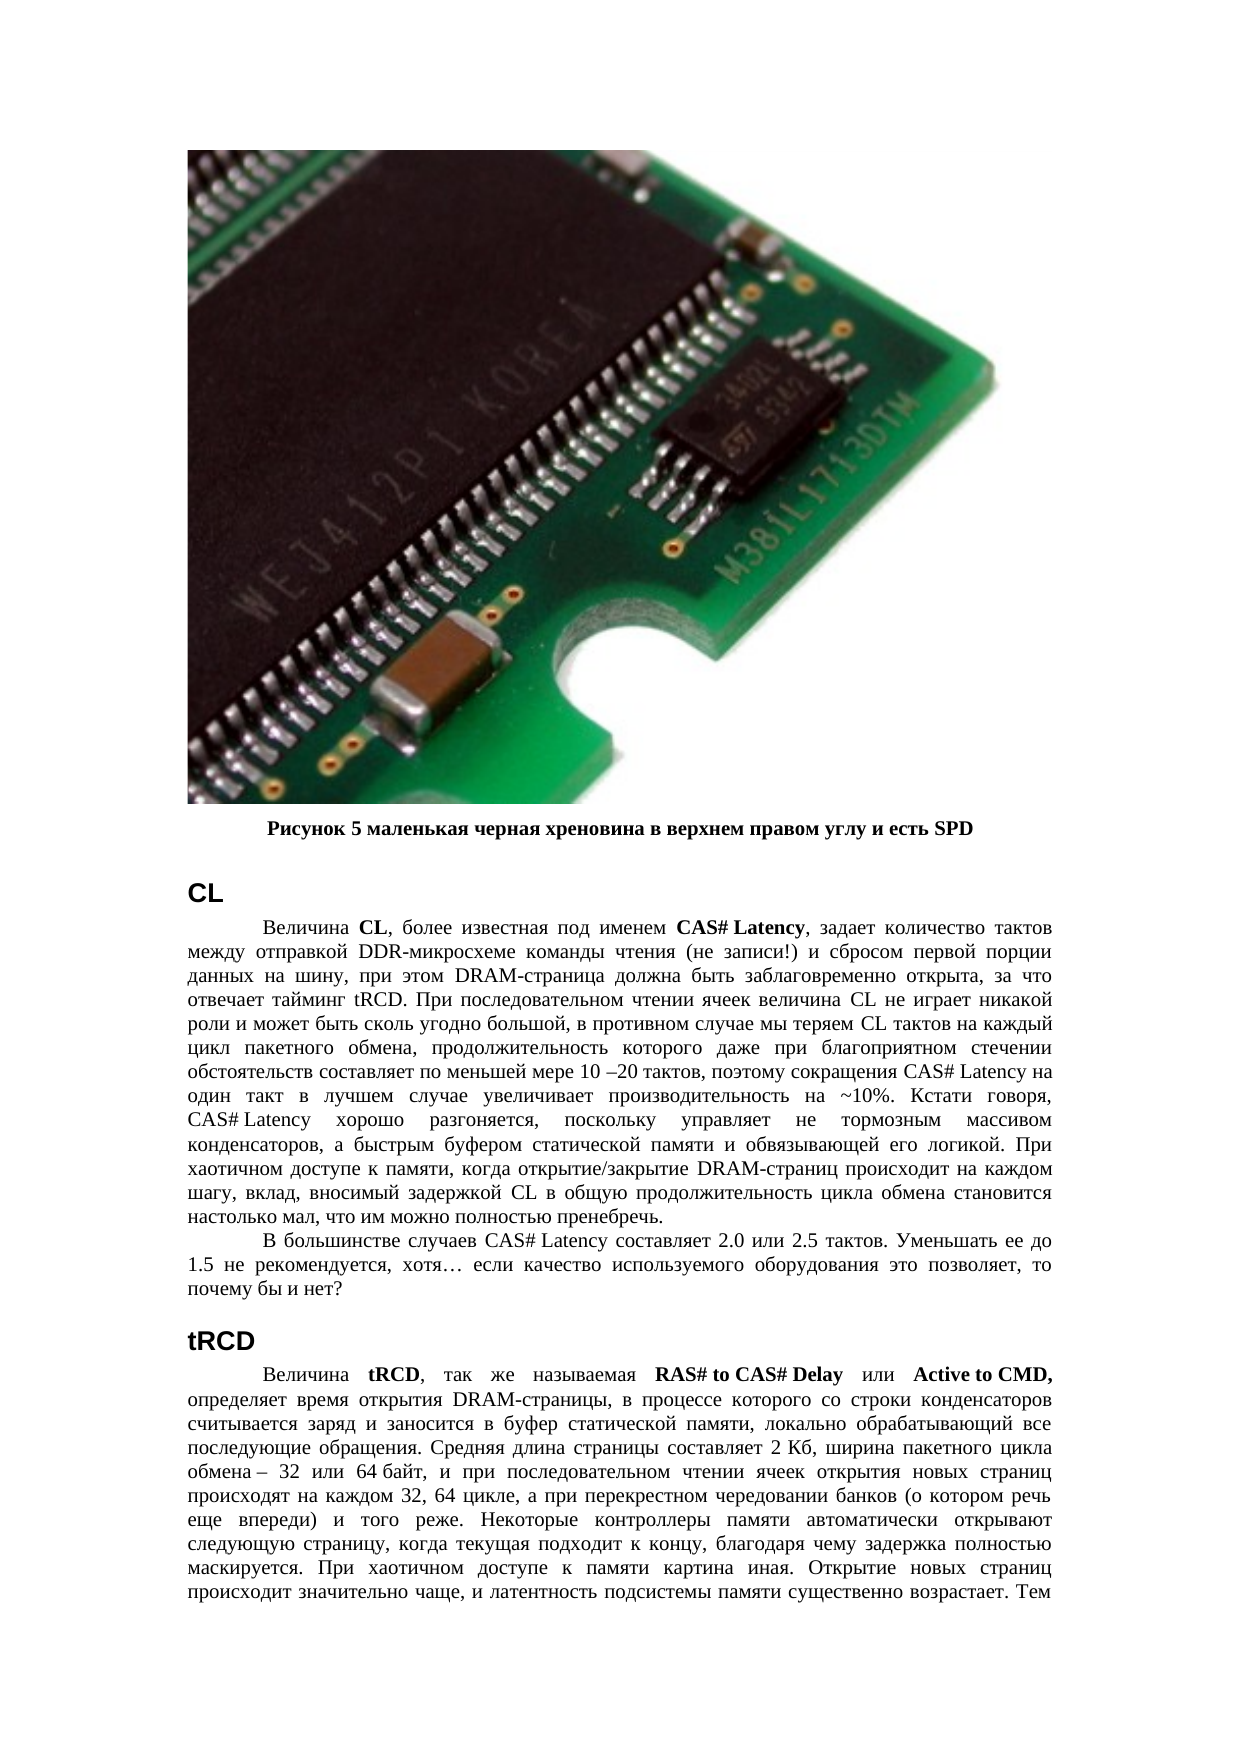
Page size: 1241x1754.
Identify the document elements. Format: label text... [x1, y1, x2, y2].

text Величина tRCD, так же называемая RAS# to CAS# Delay или Active to CMD, определяет время открытия DRAM-страницы, в процессе которого со строки конденсаторов считывается заряд и заносится в буфер статической памяти, локально обрабатывающий все последующие обращения. Средняя длина страницы составляет 2 Кб, ширина пакетного цикла обмена – 32 или 64 байт, и при последовательном чтении ячеек открытия новых страниц происходят на каждом 32, 64 цикле, а при перекрестном чередовании банков (о котором речь еще впереди) и того реже. Некоторые контроллеры памяти автоматически открывают следующую страницу, когда текущая подходит к концу, благодаря чему задержка полностью маскируется. При хаотичном доступе к памяти картина иная. Открытие новых страниц происходит значительно чаще, и латентность подсистемы памяти существенно возрастает. Тем [187, 1362, 1053, 1603]
text Рисунок 5 маленькая черная хреновина в верхнем правом углу и есть SPD [187, 816, 1053, 840]
subtitle tRCD [187, 1325, 1053, 1356]
text Величина CL, более известная под именем CAS# Latency, задает количество тактов между отправкой DDR-микросхеме команды чтения (не записи!) и сбросом первой порции данных на шину, при этом DRAM-страница должна быть заблаговременно открыта, за что отвечает тайминг tRCD. При последовательном чтении ячеек величина CL не играет никакой роли и может быть сколь угодно большой, в противном случае мы теряем CL тактов на каждый цикл пакетного обмена, продолжительность которого даже при благоприятном стечении обстоятельств составляет по меньшей мере 10 –20 тактов, поэтому сокращения CAS# Latency на один такт в лучшем случае увеличивает производительность на ~10%. Кстати говоря, CAS# Latency хорошо разгоняется, поскольку управляет не тормозным массивом конденсаторов, а быстрым буфером статической памяти и обвязывающей его логикой. При хаотичном доступе к памяти, когда открытие/закрытие DRAM-страниц происходит на каждом шагу, вклад, вносимый задержкой CL в общую продолжительность цикла обмена становится настолько мал, что им можно полностью пренебречь. [187, 915, 1053, 1228]
picture [187, 150, 1053, 804]
subtitle CL [187, 877, 1053, 909]
text В большинстве случаев CAS# Latency составляет 2.0 или 2.5 тактов. Уменьшать ее до 1.5 не рекомендуется, хотя… если качество используемого оборудования это позволяет, то почему бы и нет? [187, 1228, 1053, 1300]
